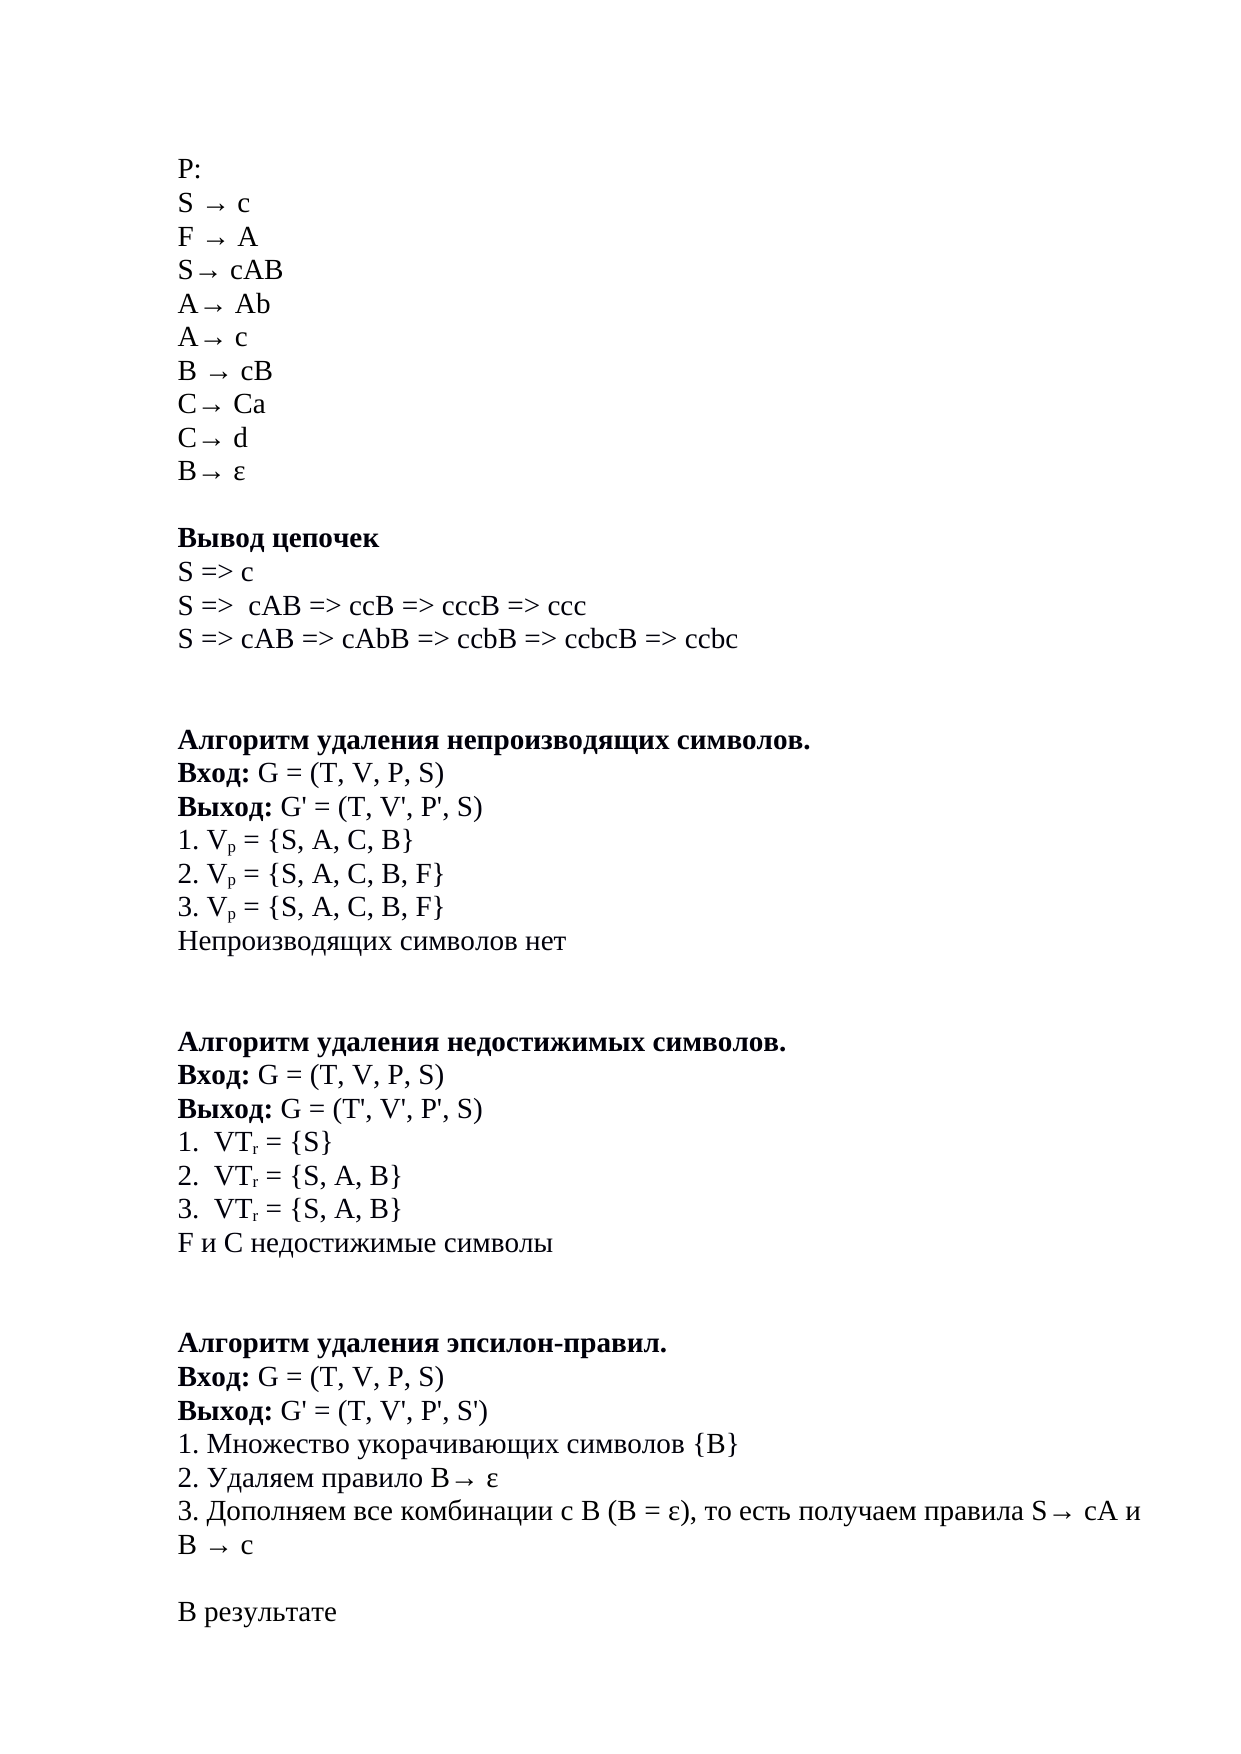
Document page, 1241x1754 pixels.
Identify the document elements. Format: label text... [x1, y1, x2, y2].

text 3. Vp = {S, A, C, B, F} [177, 889, 1152, 923]
text B → cB [177, 353, 1152, 386]
text 2. VTr = {S, A, B} [177, 1158, 1152, 1191]
text Алгоритм удаления эпсилон-правил. [177, 1326, 1152, 1359]
text A→ c [177, 319, 1152, 353]
text B→ ε [177, 453, 1152, 487]
text A→ Ab [177, 286, 1152, 319]
text В результате [177, 1594, 1152, 1627]
text Вход: G = (T, V, P, S) [177, 1359, 1152, 1393]
text Выход: G' = (T, V', P', S) [177, 789, 1152, 822]
text S→ cAB [177, 252, 1152, 286]
text 2. Удаляем правило B→ ε [177, 1460, 1152, 1493]
text 3. Дополняем все комбинации с B (B = ε), то есть получаем правила S→ cA и B → c [177, 1493, 1152, 1560]
text Выход: G' = (T, V', P', S') [177, 1393, 1152, 1426]
text S → c [177, 185, 1152, 219]
text F и C недостижимые символы [177, 1225, 1152, 1258]
text S => cAB => cAbB => ccbB => ccbcB => ccbc [177, 621, 1152, 655]
text 1. Vp = {S, A, C, B} [177, 822, 1152, 856]
text Алгоритм удаления непроизводящих символов. [177, 722, 1152, 755]
text F → A [177, 219, 1152, 252]
text Вход: G = (T, V, P, S) [177, 755, 1152, 789]
text S => c [177, 554, 1152, 588]
text Алгоритм удаления недостижимых символов. [177, 1024, 1152, 1057]
text C→ d [177, 420, 1152, 453]
text Выход: G = (T', V', P', S) [177, 1091, 1152, 1124]
text 3. VTr = {S, A, B} [177, 1191, 1152, 1225]
text Непроизводящих символов нет [177, 923, 1152, 957]
text 1. VTr = {S} [177, 1124, 1152, 1158]
text Вывод цепочек [177, 521, 1152, 554]
text 2. Vp = {S, A, C, B, F} [177, 856, 1152, 889]
text C→ Ca [177, 386, 1152, 420]
text P: [177, 152, 1152, 185]
text S => cAB => ccB => cccB => ccc [177, 588, 1152, 621]
text Вход: G = (T, V, P, S) [177, 1057, 1152, 1091]
text 1. Множество укорачивающих символов {B} [177, 1426, 1152, 1460]
